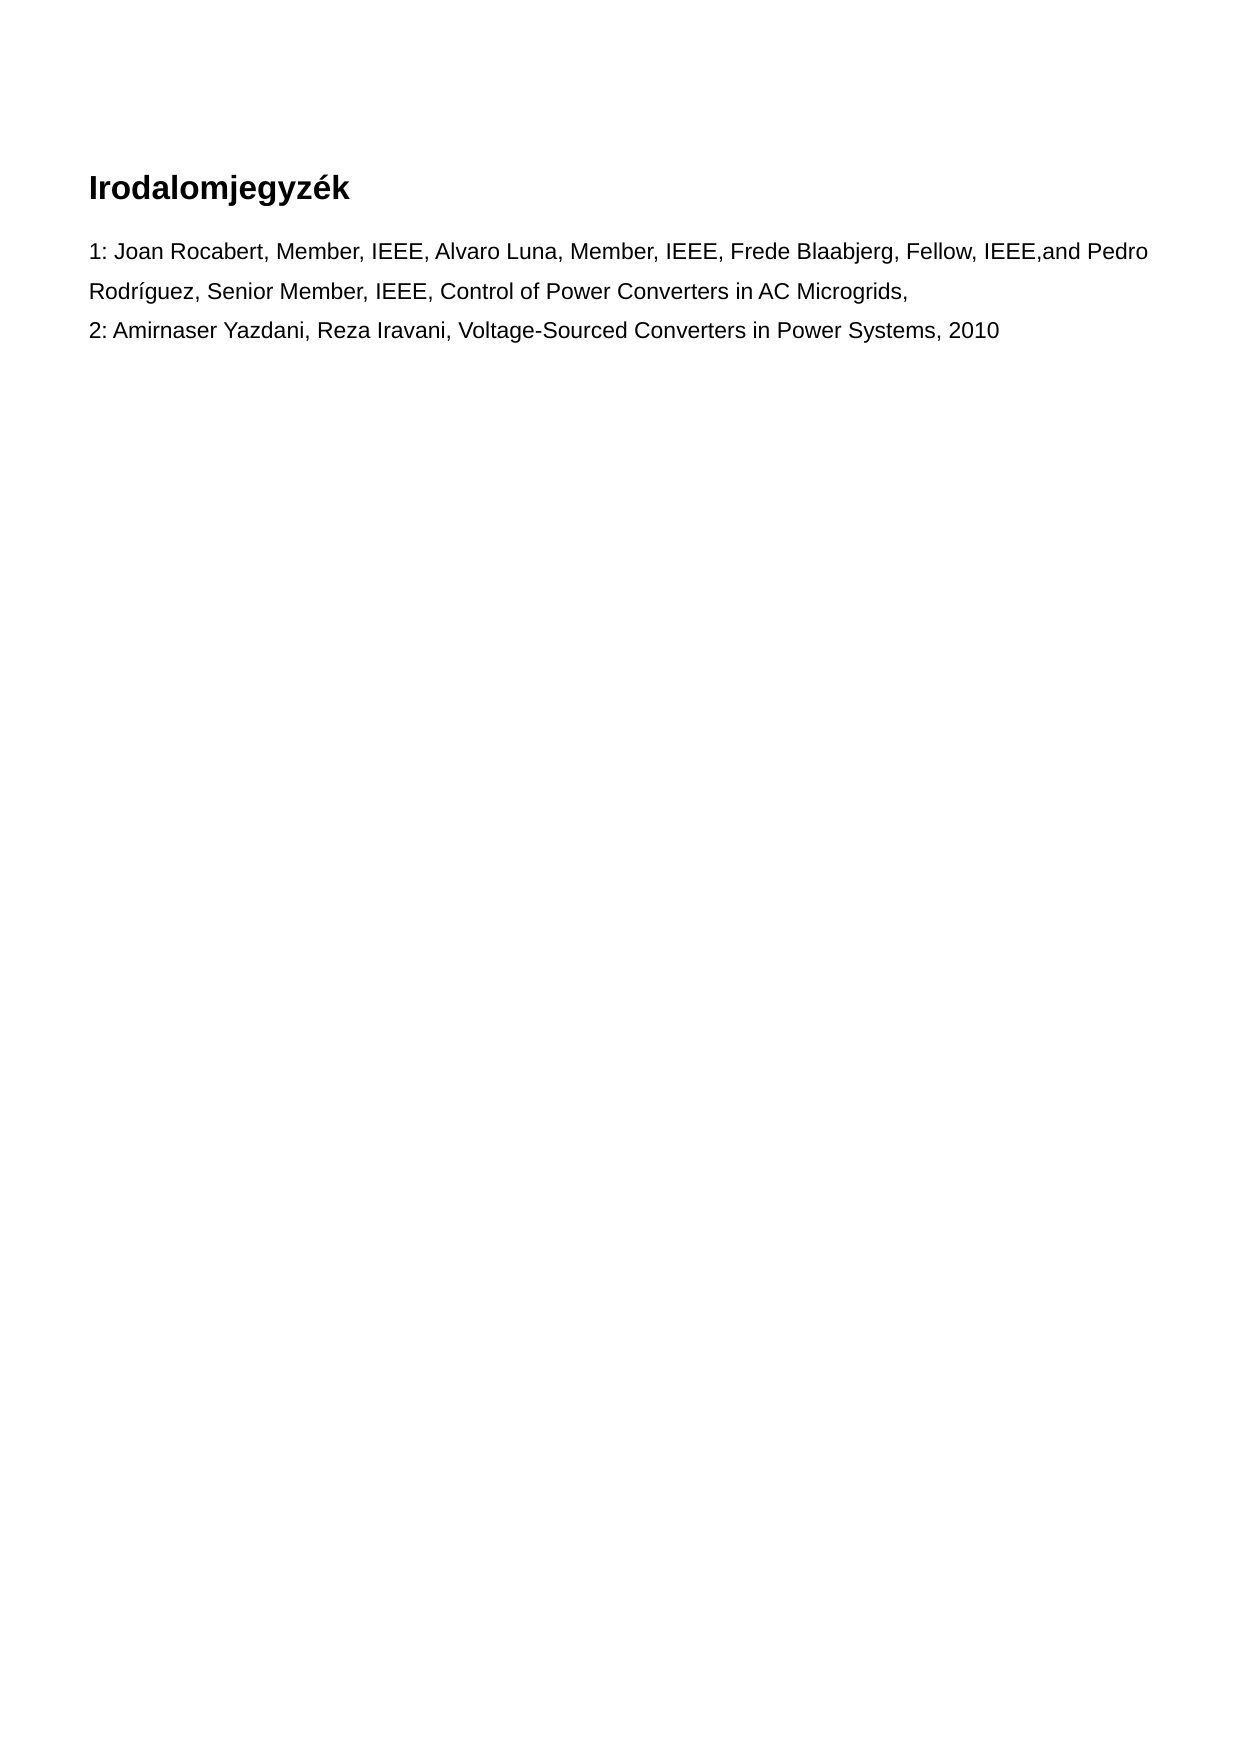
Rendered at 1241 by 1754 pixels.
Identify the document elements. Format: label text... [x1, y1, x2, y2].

text 2: Amirnaser Yazdani, Reza Iravani, Voltage-Sourced Converters in Power Systems, 2010 [88, 317, 1152, 343]
subtitle Irodalomjegyzék [88, 168, 1152, 206]
text 1: Joan Rocabert, Member, IEEE, Alvaro Luna, Member, IEEE, Frede Blaabjerg, Fellow, IEEE,and Pedro Rodríguez, Senior Member, IEEE, Control of Power Converters in AC Microgrids, [88, 238, 1152, 304]
